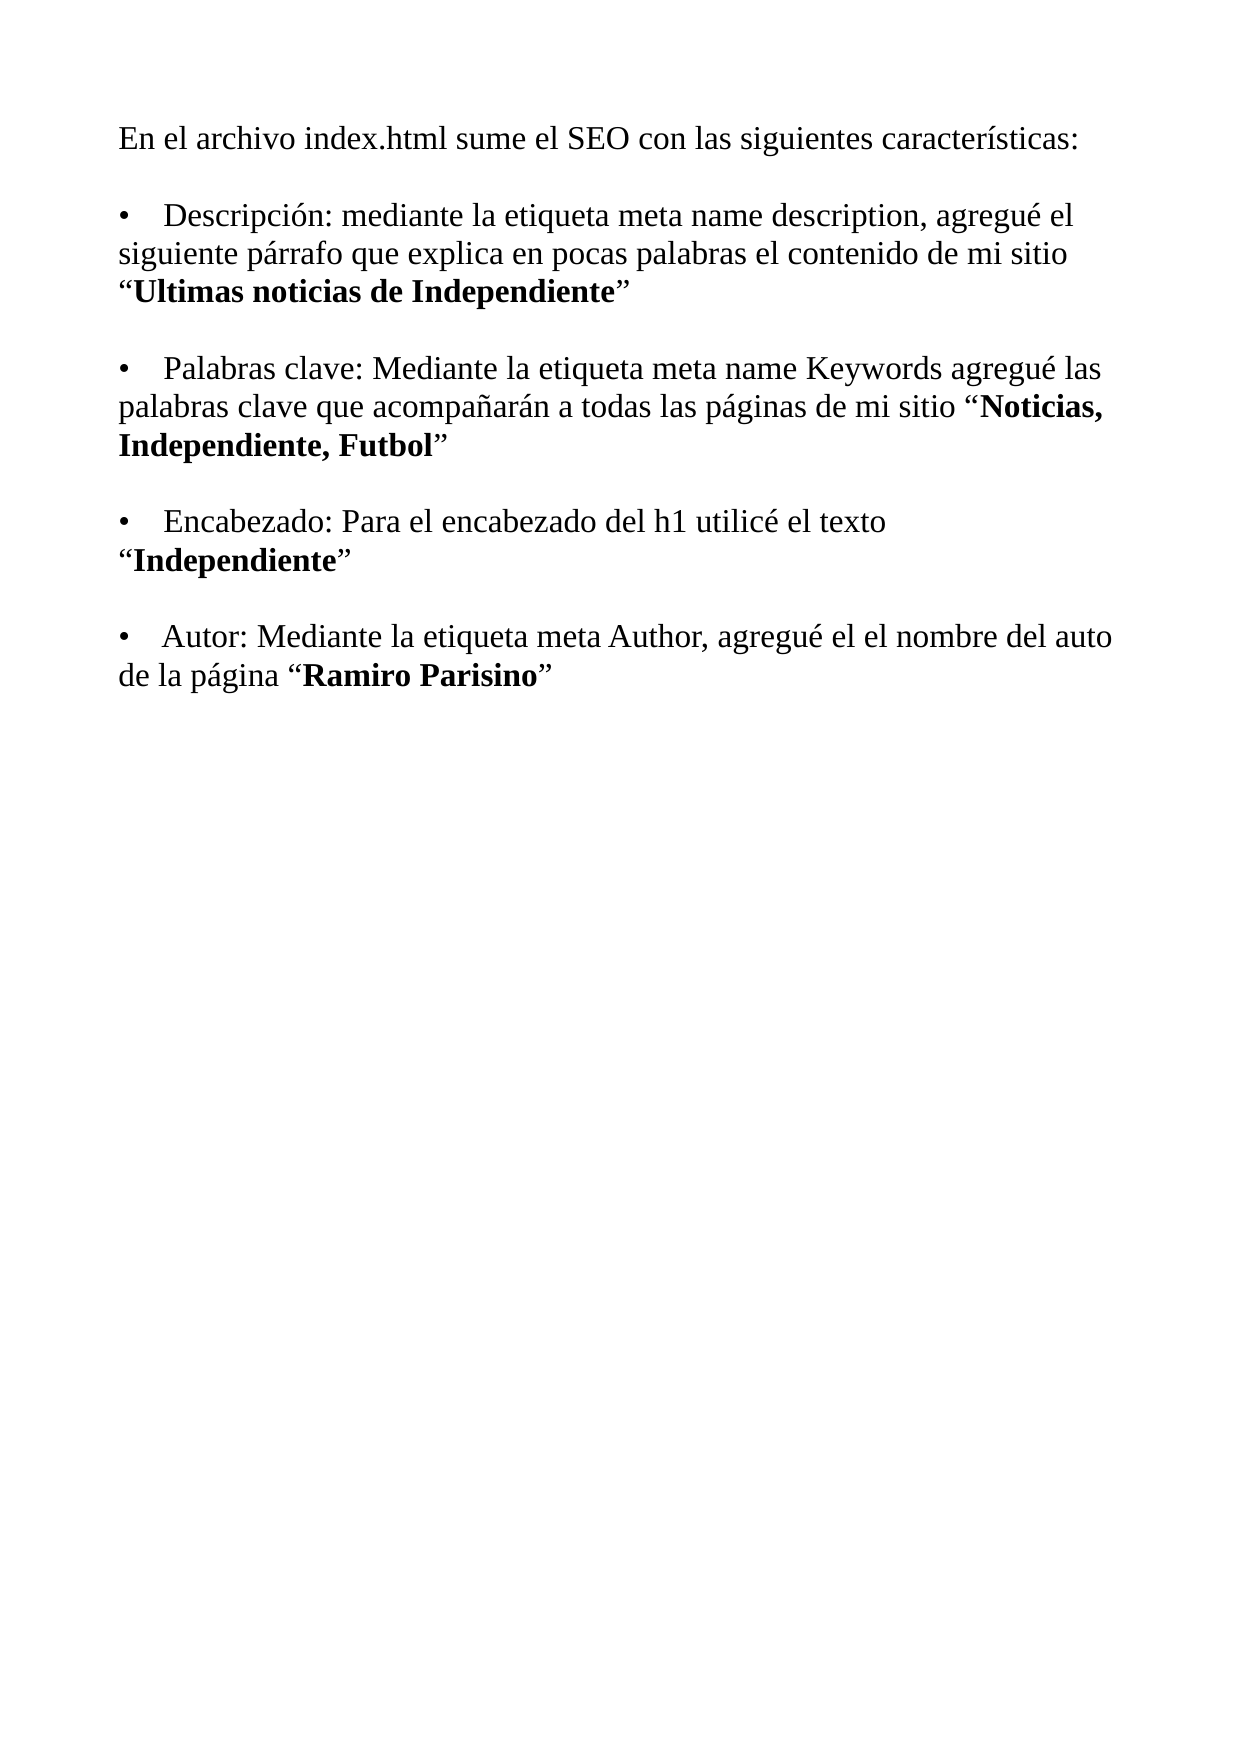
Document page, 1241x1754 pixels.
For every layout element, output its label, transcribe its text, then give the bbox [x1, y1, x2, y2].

text • Descripción: mediante la etiqueta meta name description, agregué el siguiente párrafo que explica en pocas palabras el contenido de mi sitio “Ultimas noticias de Independiente” [118, 195, 1122, 310]
text • Autor: Mediante la etiqueta meta Author, agregué el el nombre del auto de la página “Ramiro Parisino” [118, 616, 1122, 693]
text • Encabezado: Para el encabezado del h1 utilicé el texto “Independiente” [118, 501, 1122, 578]
text En el archivo index.html sume el SEO con las siguientes características: [118, 118, 1122, 156]
text • Palabras clave: Mediante la etiqueta meta name Keywords agregué las palabras clave que acompañarán a todas las páginas de mi sitio “Noticias, Independiente, Futbol” [118, 348, 1122, 463]
